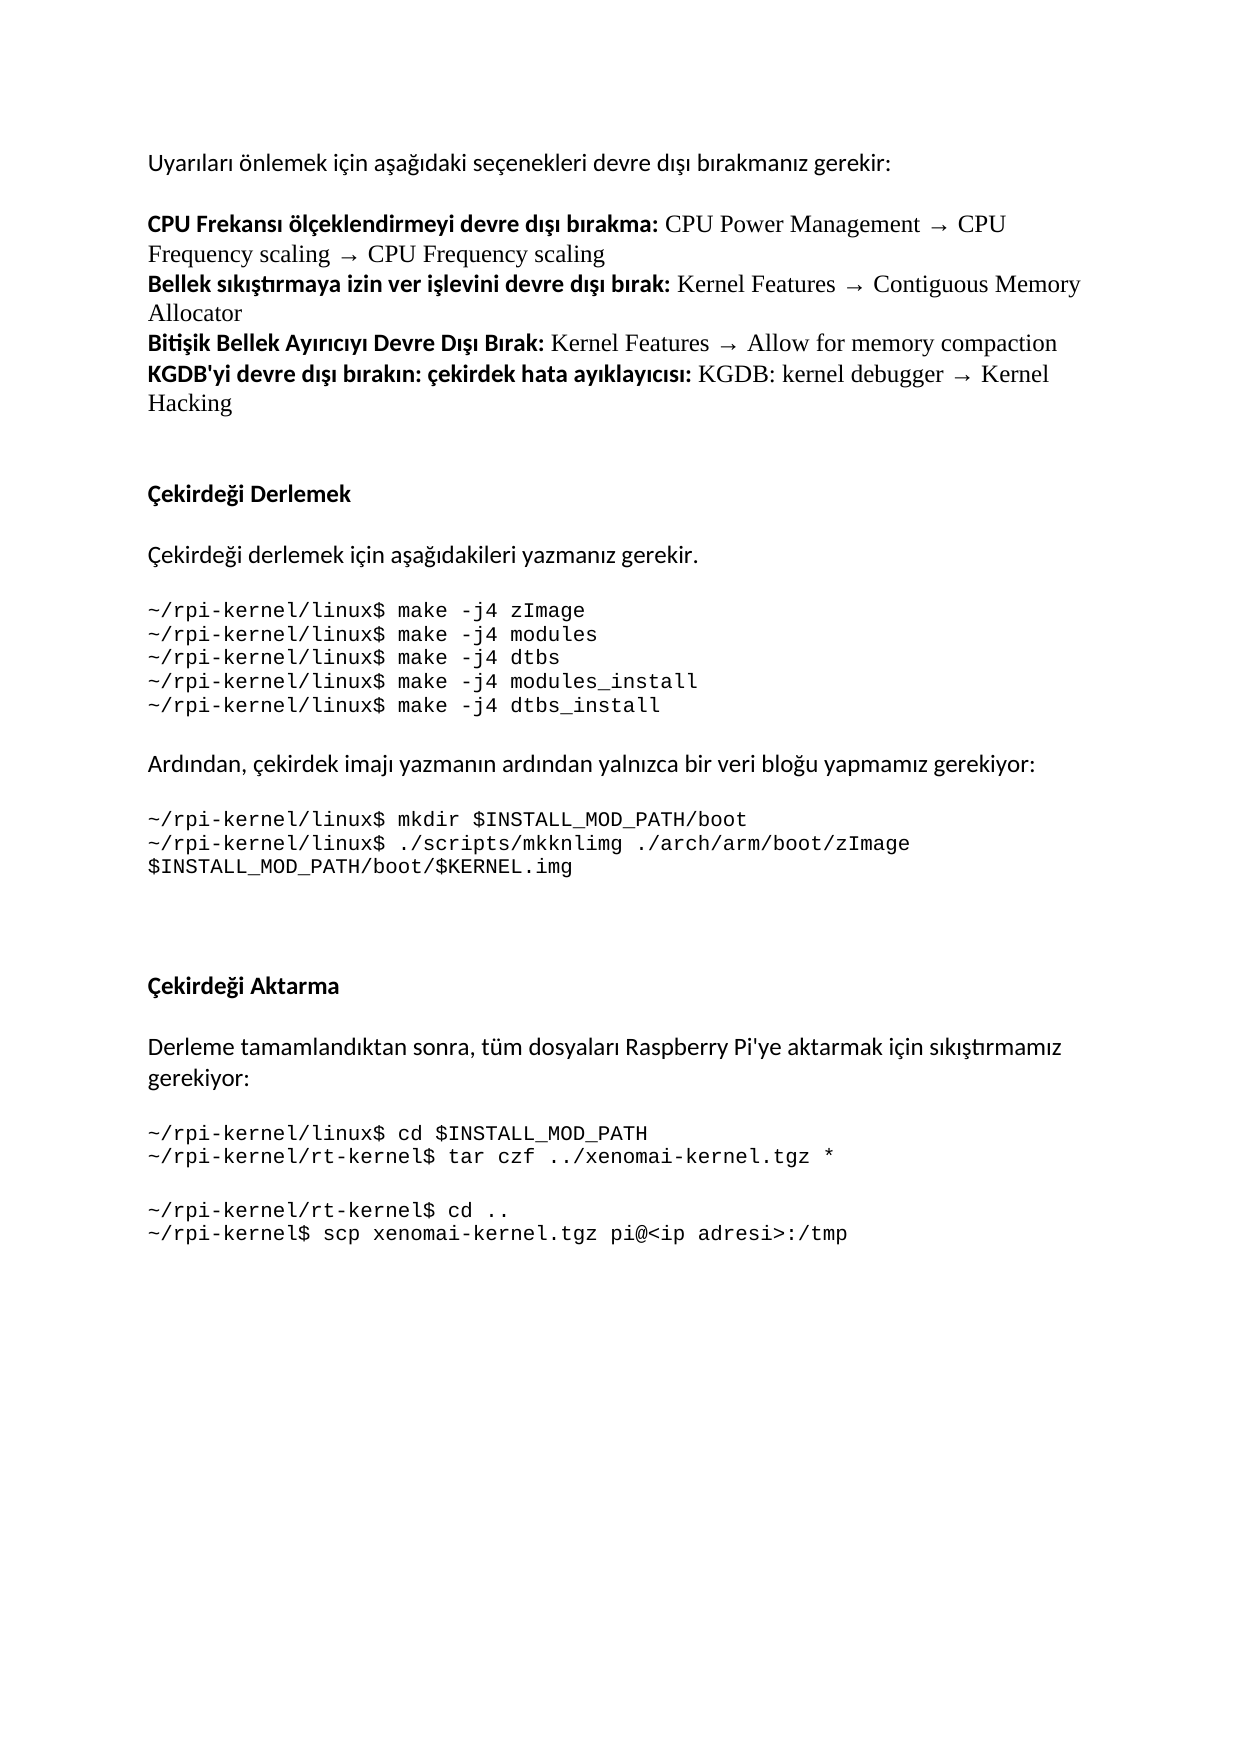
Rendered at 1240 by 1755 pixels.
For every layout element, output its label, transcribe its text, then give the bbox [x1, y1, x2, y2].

text Uyarıları önlemek için aşağıdaki seçenekleri devre dışı bırakmanız gerekir: CPU Frekansı ölçeklendirmeyi devre dışı bırakma: CPU Power Management → CPU Frequency scaling → CPU Frequency scaling Bellek sıkıştırmaya izin ver işlevini devre dışı bırak: Kernel Features → Contiguous Memory Allocator Bitişik Bellek Ayırıcıyı Devre Dışı Bırak: Kernel Features → Allow for memory compaction KGDB'yi devre dışı bırakın: çekirdek hata ayıklayıcısı: KGDB: kernel debugger → Kernel Hacking [148, 148, 1092, 417]
text ~/rpi-kernel/rt-kernel$ cd .. [148, 1200, 1092, 1223]
text ~/rpi-kernel/linux$ make -j4 zImage [148, 600, 1092, 624]
text Ardından, çekirdek imajı yazmanın ardından yalnızca bir veri bloğu yapmamız gerekiyor: [148, 748, 1092, 778]
text Çekirdeği Derlemek [148, 478, 1092, 508]
text Çekirdeği derlemek için aşağıdakileri yazmanız gerekir. [148, 539, 1092, 569]
text Derleme tamamlandıktan sonra, tüm dosyaları Raspberry Pi'ye aktarmak için sıkıştırmamız gerekiyor: [148, 1001, 1092, 1092]
text ~/rpi-kernel/linux$ make -j4 modules [148, 624, 1092, 647]
text ~/rpi-kernel/linux$ ./scripts/mkknlimg ./arch/arm/boot/zImage $INSTALL_MOD_PATH/boot/$KERNEL.img [148, 832, 1092, 880]
text ~/rpi-kernel/linux$ make -j4 dtbs_install [148, 695, 1092, 718]
text ~/rpi-kernel/linux$ cd $INSTALL_MOD_PATH [148, 1123, 1092, 1147]
text ~/rpi-kernel/linux$ make -j4 modules_install [148, 671, 1092, 695]
text ~/rpi-kernel$ scp xenomai-kernel.tgz pi@<ip adresi>:/tmp [148, 1223, 1092, 1247]
text Çekirdeği Aktarma [148, 970, 1092, 1001]
text ~/rpi-kernel/linux$ mkdir $INSTALL_MOD_PATH/boot [148, 809, 1092, 832]
text ~/rpi-kernel/linux$ make -j4 dtbs [148, 647, 1092, 671]
text ~/rpi-kernel/rt-kernel$ tar czf ../xenomai-kernel.tgz * [148, 1147, 1092, 1170]
